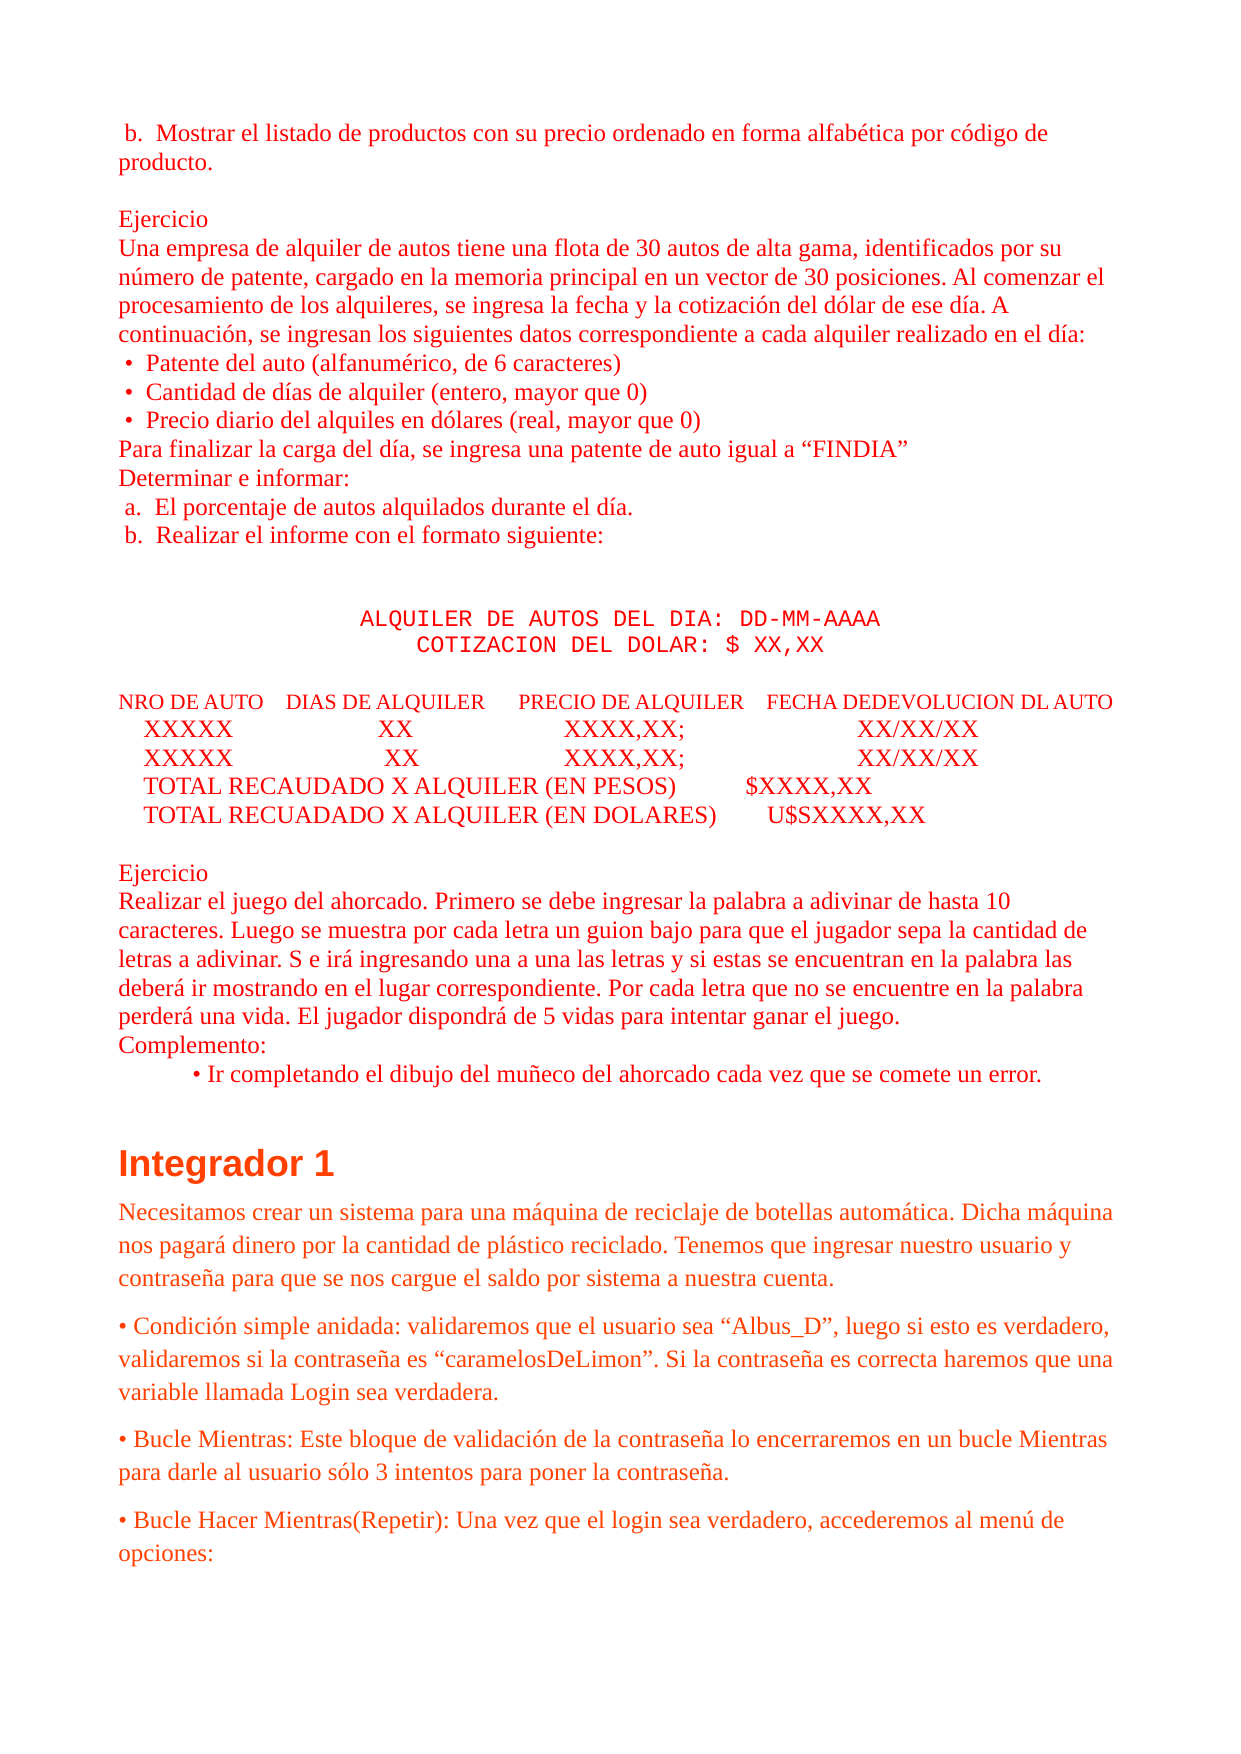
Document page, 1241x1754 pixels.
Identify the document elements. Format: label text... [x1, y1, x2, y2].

text b. Mostrar el listado de productos con su precio ordenado en forma alfabética por código de producto. [118, 118, 1122, 176]
text ALQUILER DE AUTOS DEL DIA: DD-MM-AAAA COTIZACION DEL DOLAR: $ XX,XX [118, 607, 1122, 660]
list • Ir completando el dibujo del muñeco del ahorcado cada vez que se comete un error. [118, 1059, 1122, 1088]
text Complemento: [118, 1030, 1122, 1059]
text Ejercicio [118, 858, 1122, 886]
text Realizar el juego del ahorcado. Primero se debe ingresar la palabra a adivinar de hasta 10 caracteres. Luego se muestra por cada letra un guion bajo para que el jugador sepa la cantidad de letras a adivinar. S e irá ingresando una a una las letras y si estas se encuentran en la palabra las deberá ir mostrando en el lugar correspondiente. Por cada letra que no se encuentre en la palabra perderá una vida. El jugador dispondrá de 5 vidas para intentar ganar el juego. [118, 886, 1122, 1030]
text • Patente del auto (alfanumérico, de 6 caracteres) • Cantidad de días de alquiler (entero, mayor que 0) • Precio diario del alquiles en dólares (real, mayor que 0) [118, 348, 1122, 434]
text Necesitamos crear un sistema para una máquina de reciclaje de botellas automática. Dicha máquina nos pagará dinero por la cantidad de plástico reciclado. Tenemos que ingresar nuestro usuario y contraseña para que se nos cargue el saldo por sistema a nuestra cuenta. [118, 1197, 1122, 1292]
text • Bucle Hacer Mientras(Repetir): Una vez que el login sea verdadero, accederemos al menú de opciones: [118, 1505, 1122, 1567]
text • Condición simple anidada: validaremos que el usuario sea “Albus_D”, luego si esto es verdadero, validaremos si la contraseña es “caramelosDeLimon”. Si la contraseña es correcta haremos que una variable llamada Login sea verdadera. [118, 1311, 1122, 1406]
text Una empresa de alquiler de autos tiene una flota de 30 autos de alta gama, identificados por su número de patente, cargado en la memoria principal en un vector de 30 posiciones. Al comenzar el procesamiento de los alquileres, se ingresa la fecha y la cotización del dólar de ese día. A continuación, se ingresan los siguientes datos correspondiente a cada alquiler realizado en el día: [118, 233, 1122, 348]
text NRO DE AUTO DIAS DE ALQUILER PRECIO DE ALQUILER FECHA DEDEVOLUCION DL AUTO XXXXX XX XXXX,XX; XX/XX/XX XXXXX XX XXXX,XX; XX/XX/XX TOTAL RECAUDADO X ALQUILER (EN PESOS) $XXXX,XX TOTAL RECUADADO X ALQUILER (EN DOLARES) U$SXXXX,XX [118, 689, 1122, 858]
subtitle Integrador 1 [118, 1141, 1122, 1184]
text a. El porcentaje de autos alquilados durante el día. b. Realizar el informe con el formato siguiente: [118, 492, 1122, 549]
text Ejercicio [118, 204, 1122, 233]
text • Bucle Mientras: Este bloque de validación de la contraseña lo encerraremos en un bucle Mientras para darle al usuario sólo 3 intentos para poner la contraseña. [118, 1424, 1122, 1486]
text Para finalizar la carga del día, se ingresa una patente de auto igual a “FINDIA” Determinar e informar: [118, 434, 1122, 492]
